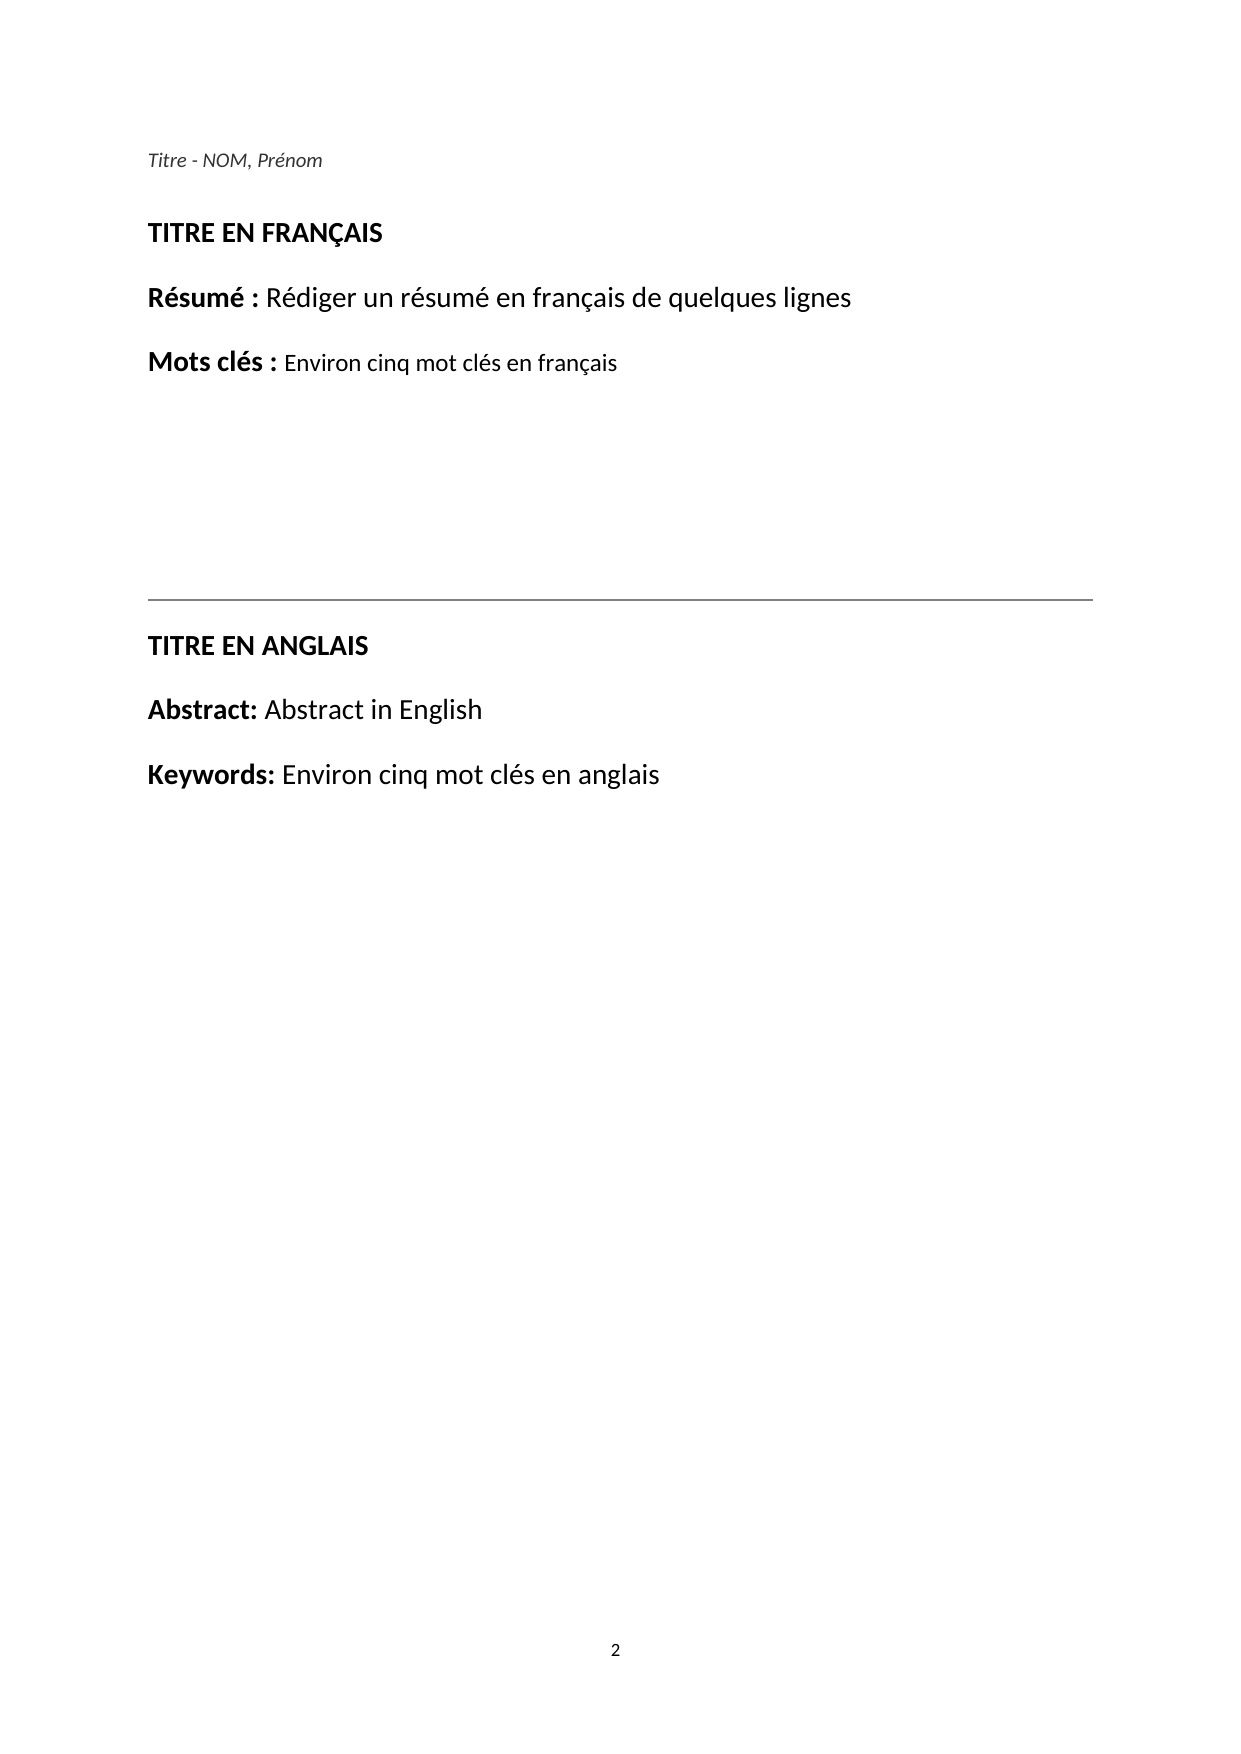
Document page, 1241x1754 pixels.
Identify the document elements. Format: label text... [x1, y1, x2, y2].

text Mots clés : Environ cinq mot clés en français [148, 343, 1093, 379]
text Résumé : Rédiger un résumé en français de quelques lignes [148, 279, 1093, 314]
text Keywords: Environ cinq mot clés en anglais [148, 756, 1093, 792]
text TITRE EN ANGLAIS [148, 627, 1093, 662]
text TITRE EN FRANÇAIS [148, 214, 1093, 250]
text Abstract: Abstract in English [148, 691, 1093, 727]
